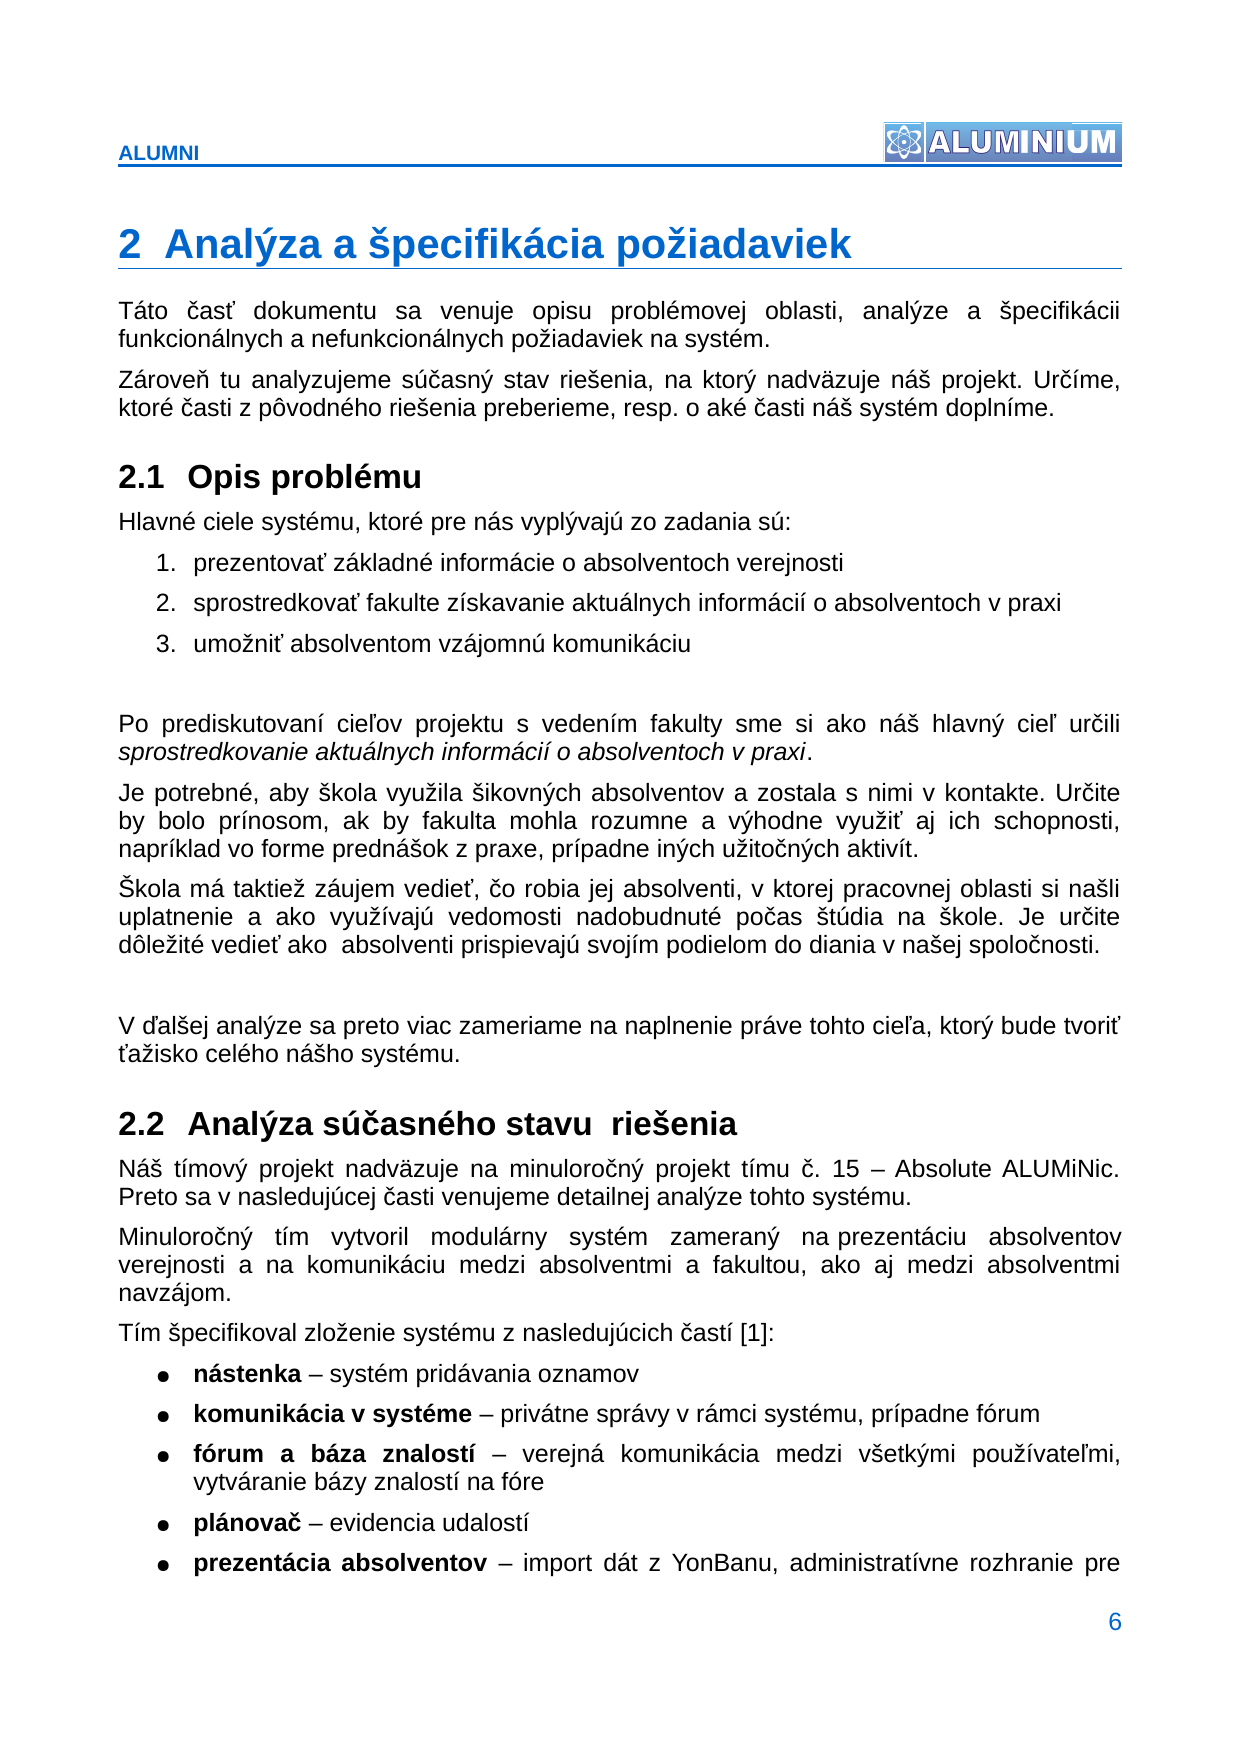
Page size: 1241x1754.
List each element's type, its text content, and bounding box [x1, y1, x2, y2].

text Hlavné ciele systému, ktoré pre nás vyplývajú zo zadania sú: [118, 508, 1122, 536]
text Minuloročný tím vytvoril modulárny systém zameraný na prezentáciu absolventov verejnosti a na komunikáciu medzi absolventmi a fakultou, ako aj medzi absolventmi navzájom. [118, 1223, 1122, 1306]
text Zároveň tu analyzujeme súčasný stav riešenia, na ktorý nadväzuje náš projekt. Určíme, ktoré časti z pôvodného riešenia preberieme, resp. o aké časti náš systém doplníme. [118, 365, 1122, 421]
list fórum a báza znalostí – verejná komunikácia medzi všetkými používateľmi, vytváranie bázy znalostí na fóre [156, 1440, 1122, 1496]
text Táto časť dokumentu sa venuje opisu problémovej oblasti, analýze a špecifikácii funkcionálnych a nefunkcionálnych požiadaviek na systém. [118, 297, 1122, 353]
list prezentácia absolventov – import dát z YonBanu, administratívne rozhranie pre [156, 1549, 1122, 1577]
list prezentovať základné informácie o absolventoch verejnosti [156, 549, 1122, 577]
list plánovač – evidencia udalostí [156, 1508, 1122, 1536]
text V ďalšej analýze sa preto viac zameriame na naplnenie práve tohto cieľa, ktorý bude tvoriť ťažisko celého nášho systému. [118, 1012, 1122, 1067]
text Škola má taktiež záujem vedieť, čo robia jej absolventi, v ktorej pracovnej oblasti si našli uplatnenie a ako využívajú vedomosti nadobudnuté počas štúdia na škole. Je určite dôležité vedieť ako absolventi prispievajú svojím podielom do diania v našej spoločnosti. [118, 875, 1122, 959]
list nástenka – systém pridávania oznamov [156, 1359, 1122, 1387]
subtitle Analýza súčasného stavu riešenia [118, 1105, 1122, 1142]
text Tím špecifikoval zloženie systému z nasledujúcich častí [1]: [118, 1319, 1122, 1347]
subtitle Analýza a špecifikácia požiadaviek [118, 221, 1122, 268]
list komunikácia v systéme – privátne správy v rámci systému, prípadne fórum [156, 1400, 1122, 1428]
list umožniť absolventom vzájomnú komunikáciu [156, 629, 1122, 657]
text Náš tímový projekt nadväzuje na minuloročný projekt tímu č. 15 – Absolute ALUMiNic. Preto sa v nasledujúcej časti venujeme detailnej analýze tohto systému. [118, 1154, 1122, 1210]
subtitle Opis problému [118, 458, 1122, 496]
text Je potrebné, aby škola využila šikovných absolventov a zostala s nimi v kontakte. Určite by bolo prínosom, ak by fakulta mohla rozumne a výhodne využiť aj ich schopnosti, napríklad vo forme prednášok z praxe, prípadne iných užitočných aktivít. [118, 779, 1122, 862]
text Po prediskutovaní cieľov projektu s vedením fakulty sme si ako náš hlavný cieľ určili sprostredkovanie aktuálnych informácií o absolventoch v praxi. [118, 710, 1122, 766]
list sprostredkovať fakulte získavanie aktuálnych informácií o absolventoch v praxi [156, 589, 1122, 617]
